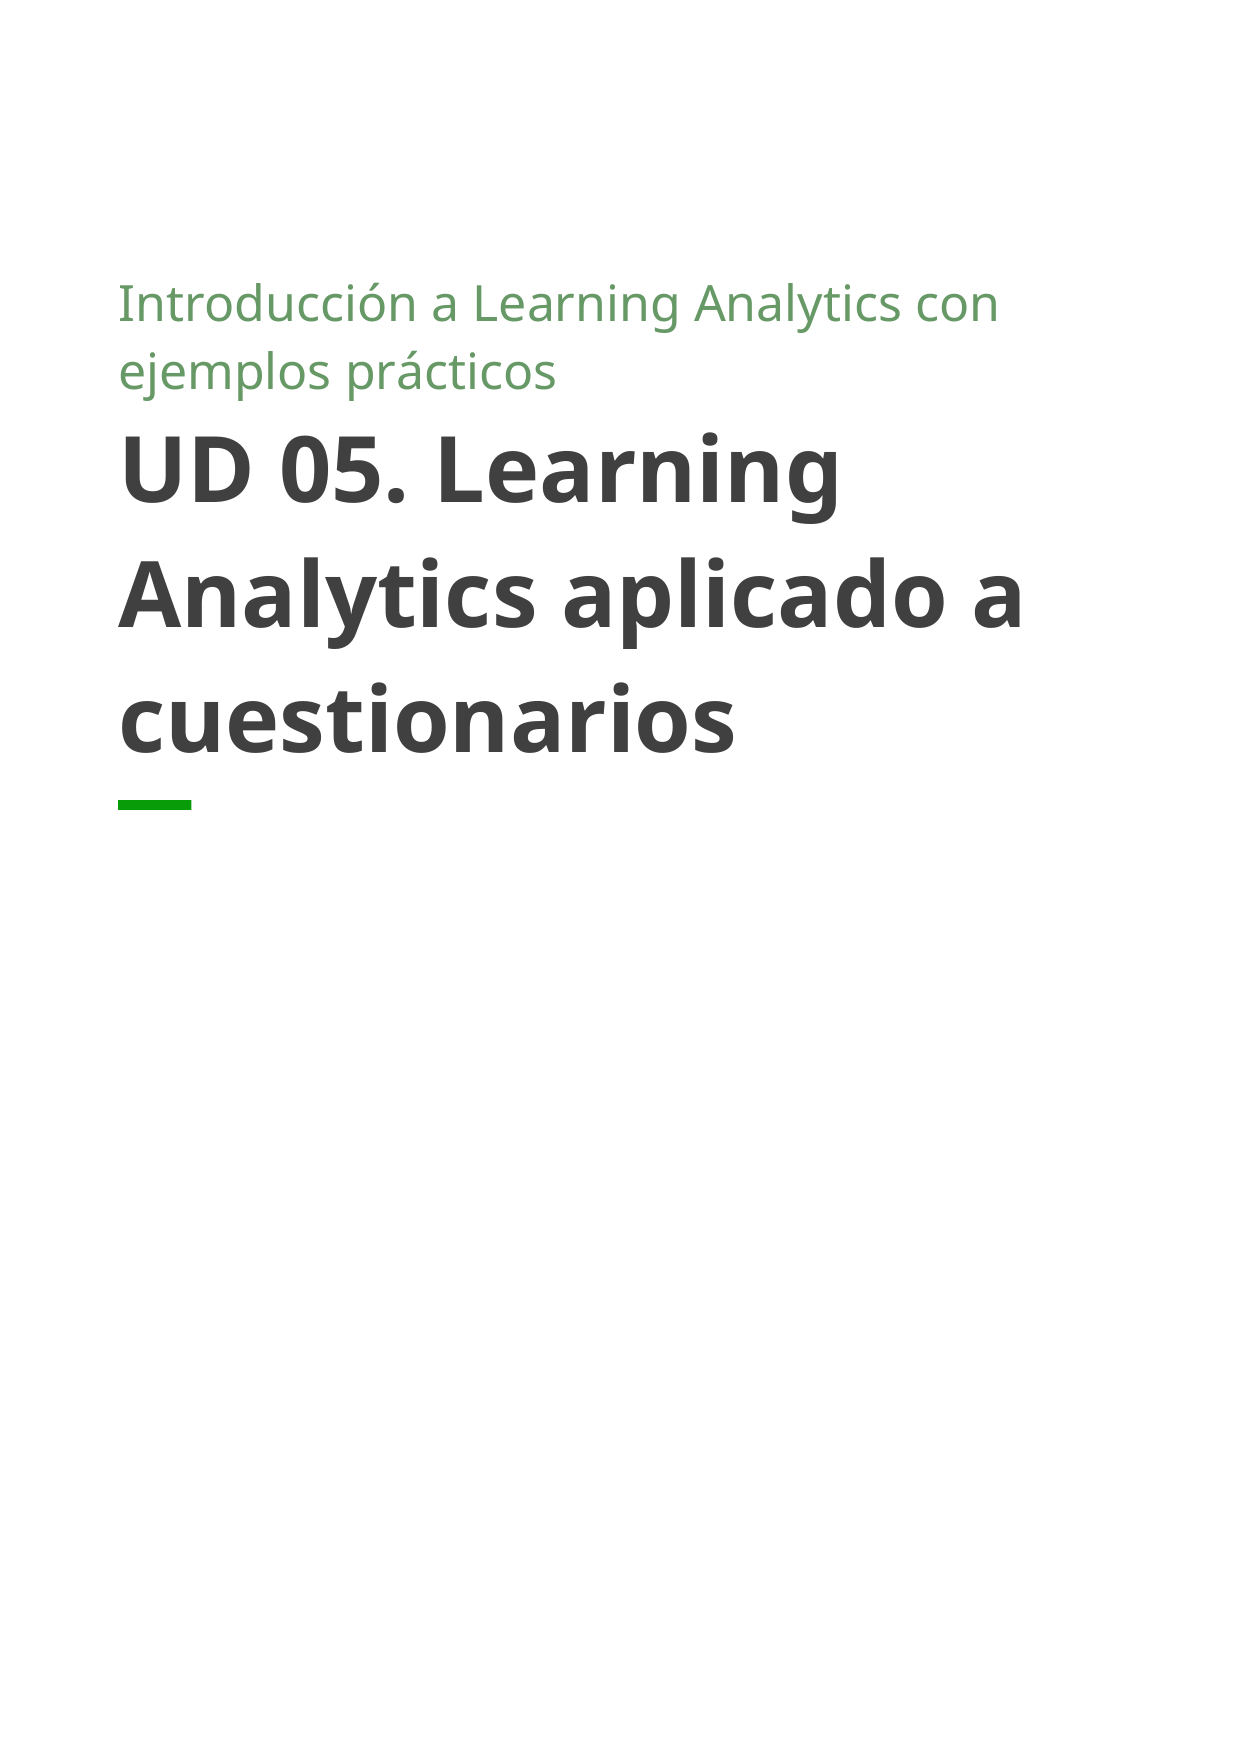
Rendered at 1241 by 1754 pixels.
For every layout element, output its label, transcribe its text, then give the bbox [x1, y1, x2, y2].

title Introducción a Learning Analytics con ejemplos prácticos UD 05. Learning Analytics aplicado a cuestionarios [118, 268, 1122, 779]
picture [118, 800, 192, 810]
